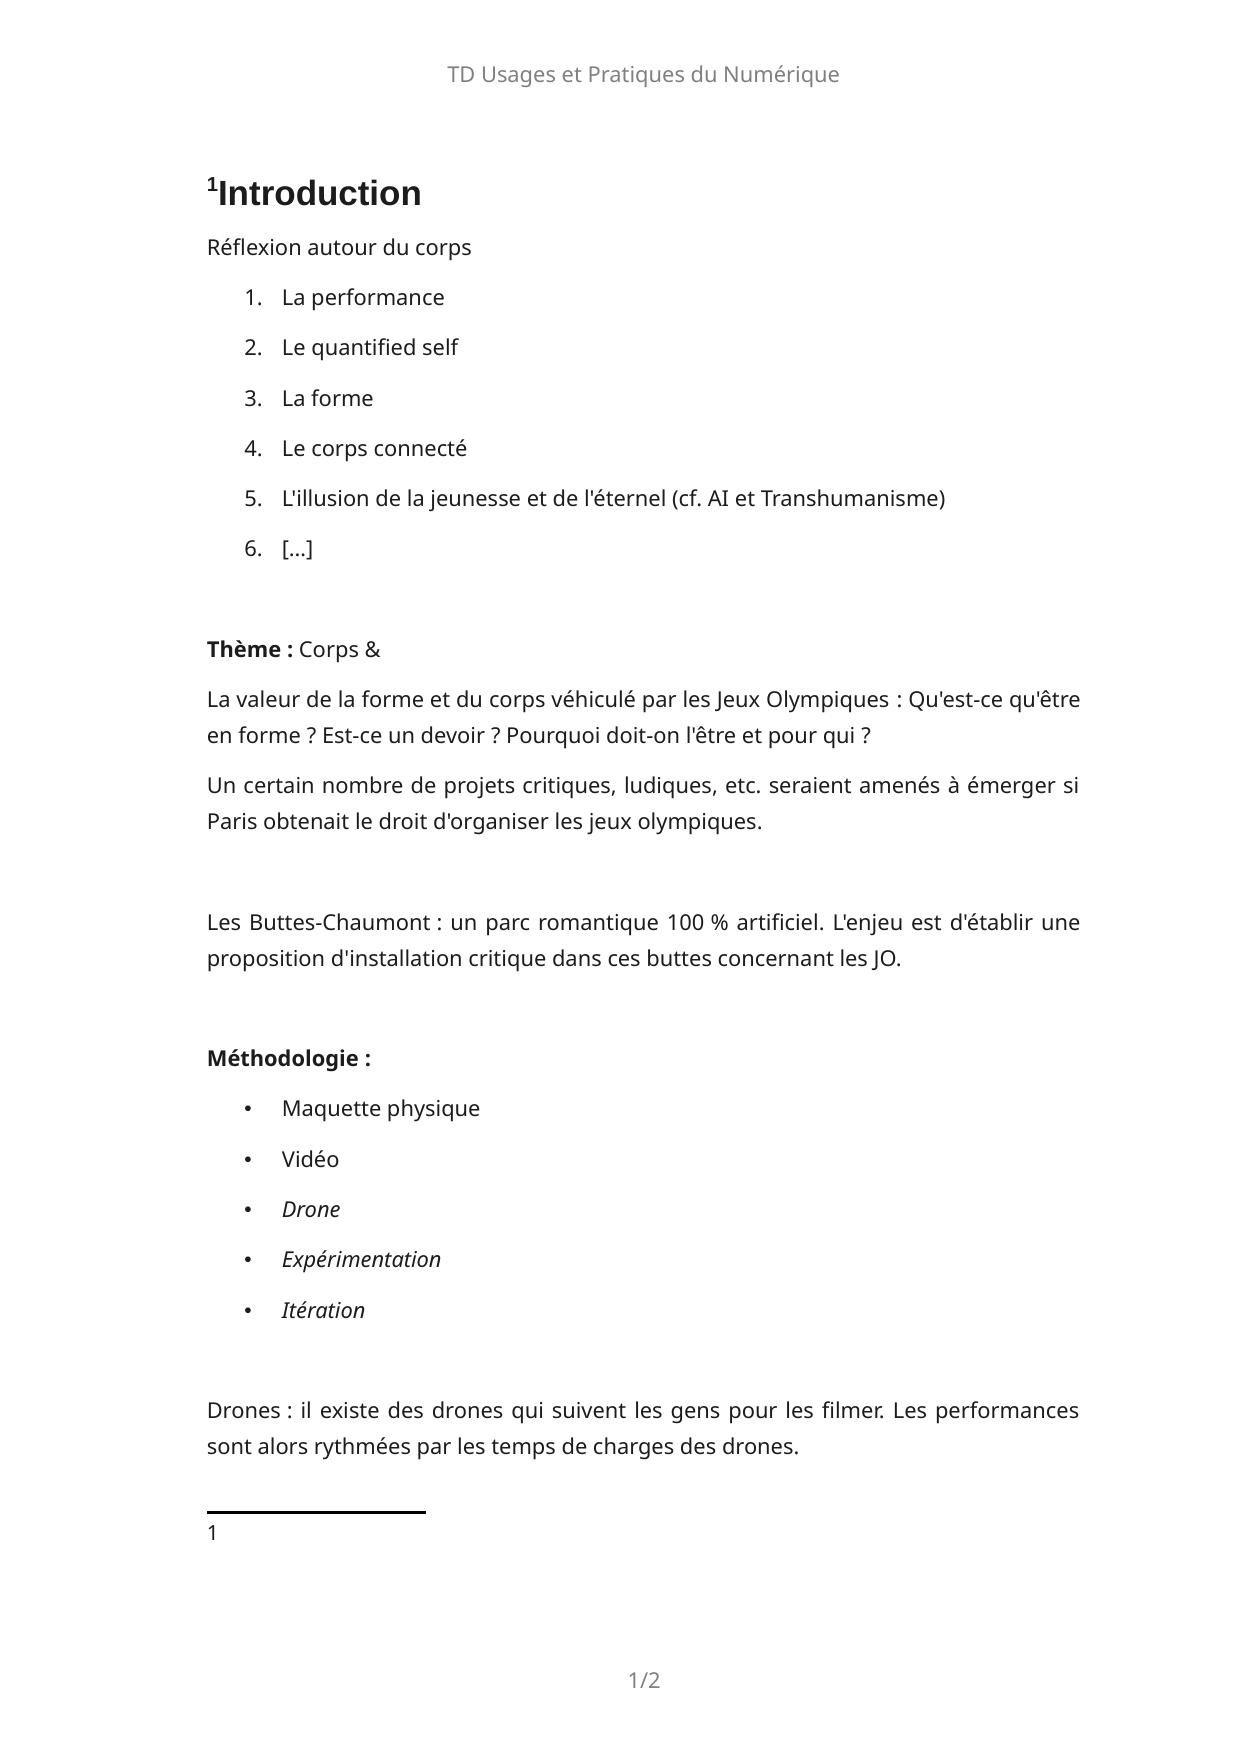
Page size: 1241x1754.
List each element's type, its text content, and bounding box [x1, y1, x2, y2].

list Le quantified self [244, 332, 1081, 362]
text Drones : il existe des drones qui suivent les gens pour les filmer. Les performances sont alors rythmées par les temps de charges des drones. [207, 1395, 1081, 1461]
text Méthodologie : [207, 1043, 1081, 1073]
list Vidéo [244, 1144, 1081, 1173]
text Thème : Corps & [207, 634, 1081, 664]
text Réflexion autour du corps [207, 232, 1081, 261]
list La performance [244, 282, 1081, 312]
list Le corps connecté [244, 433, 1081, 463]
list […] [244, 533, 1081, 563]
text Un certain nombre de projets critiques, ludiques, etc. seraient amenés à émerger si Paris obtenait le droit d'organiser les jeux olympiques. [207, 770, 1081, 836]
list La forme [244, 382, 1081, 412]
text La valeur de la forme et du corps véhiculé par les Jeux Olympiques : Qu'est-ce qu'être en forme ? Est-ce un devoir ? Pourquoi doit-on l'être et pour qui ? [207, 684, 1081, 750]
text Les Buttes-Chaumont : un parc romantique 100 % artificiel. L'enjeu est d'établir une proposition d'installation critique dans ces buttes concernant les JO. [207, 907, 1081, 972]
list Itération [244, 1295, 1081, 1324]
list Maquette physique [244, 1093, 1081, 1123]
list L'illusion de la jeunesse et de l'éternel (cf. AI et Transhumanisme) [244, 483, 1081, 513]
list Expérimentation [244, 1244, 1081, 1274]
subtitle Introduction [207, 173, 1081, 213]
list Drone [244, 1194, 1081, 1224]
